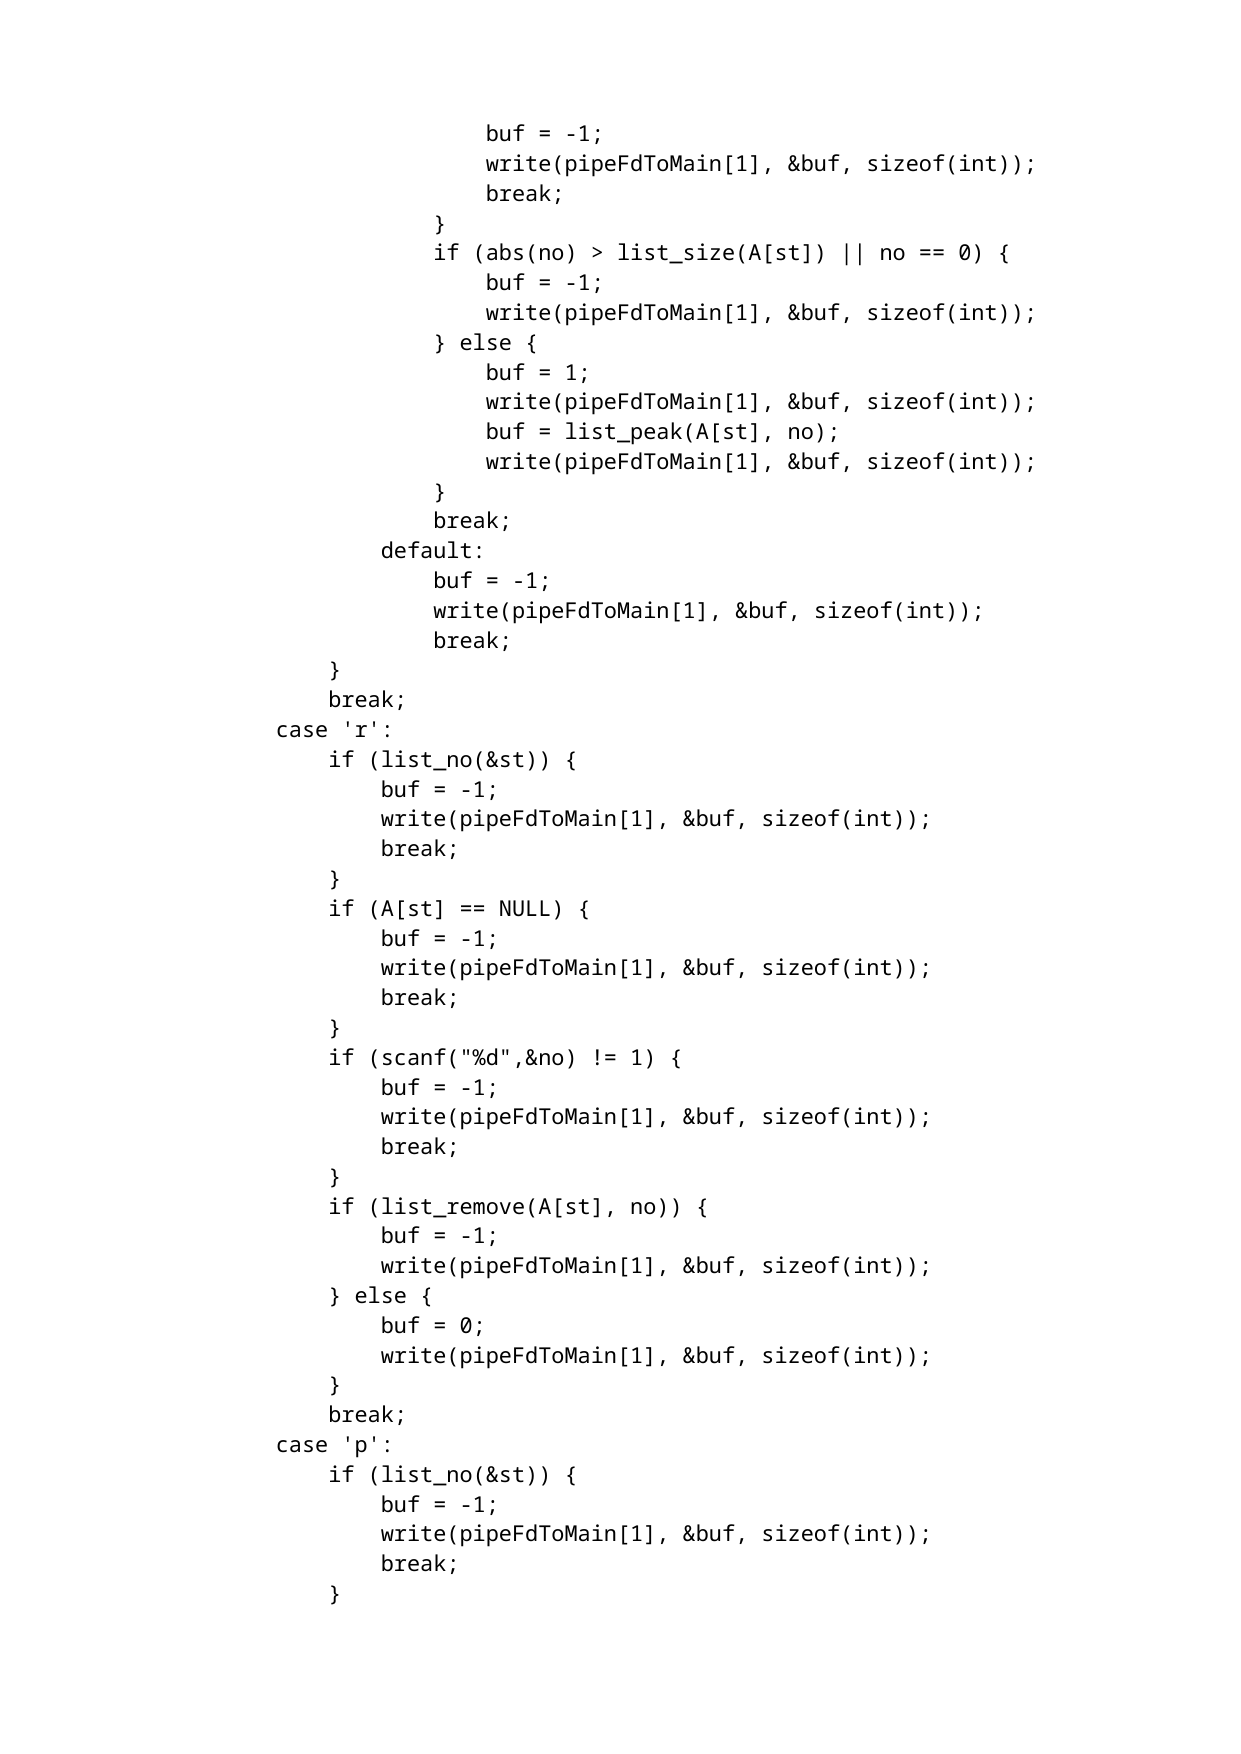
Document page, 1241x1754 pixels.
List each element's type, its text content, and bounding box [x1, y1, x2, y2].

text write(pipeFdToMain[1], &buf, sizeof(int)); [118, 952, 1122, 982]
text } else { [118, 327, 1122, 356]
text if (list_no(&st)) { [118, 744, 1122, 773]
text buf = -1; [118, 1220, 1122, 1250]
text write(pipeFdToMain[1], &buf, sizeof(int)); [118, 1250, 1122, 1280]
text buf = 0; [118, 1310, 1122, 1339]
text buf = -1; [118, 565, 1122, 595]
text break; [118, 624, 1122, 654]
text write(pipeFdToMain[1], &buf, sizeof(int)); [118, 386, 1122, 416]
text write(pipeFdToMain[1], &buf, sizeof(int)); [118, 148, 1122, 178]
text } [118, 863, 1122, 893]
text break; [118, 178, 1122, 207]
text if (A[st] == NULL) { [118, 893, 1122, 922]
text buf = list_peak(A[st], no); [118, 416, 1122, 446]
text } [118, 1012, 1122, 1042]
text if (list_remove(A[st], no)) { [118, 1191, 1122, 1220]
text write(pipeFdToMain[1], &buf, sizeof(int)); [118, 1101, 1122, 1131]
text break; [118, 505, 1122, 535]
text } [118, 654, 1122, 684]
text } else { [118, 1280, 1122, 1310]
text } [118, 1369, 1122, 1399]
text buf = -1; [118, 773, 1122, 803]
text default: [118, 535, 1122, 565]
text write(pipeFdToMain[1], &buf, sizeof(int)); [118, 1518, 1122, 1548]
text buf = -1; [118, 118, 1122, 148]
text } [118, 476, 1122, 505]
text buf = -1; [118, 1071, 1122, 1101]
text break; [118, 1131, 1122, 1161]
text buf = -1; [118, 267, 1122, 297]
text write(pipeFdToMain[1], &buf, sizeof(int)); [118, 595, 1122, 624]
text write(pipeFdToMain[1], &buf, sizeof(int)); [118, 1339, 1122, 1369]
text } [118, 1161, 1122, 1191]
text if (scanf("%d",&no) != 1) { [118, 1042, 1122, 1071]
text write(pipeFdToMain[1], &buf, sizeof(int)); [118, 446, 1122, 476]
text buf = -1; [118, 1488, 1122, 1518]
text break; [118, 1548, 1122, 1578]
text if (list_no(&st)) { [118, 1459, 1122, 1488]
text case 'p': [118, 1429, 1122, 1459]
text buf = 1; [118, 356, 1122, 386]
text write(pipeFdToMain[1], &buf, sizeof(int)); [118, 297, 1122, 327]
text case 'r': [118, 714, 1122, 744]
text } [118, 207, 1122, 237]
text } [118, 1578, 1122, 1608]
text if (abs(no) > list_size(A[st]) || no == 0) { [118, 237, 1122, 267]
text break; [118, 1399, 1122, 1429]
text write(pipeFdToMain[1], &buf, sizeof(int)); [118, 803, 1122, 833]
text break; [118, 684, 1122, 714]
text buf = -1; [118, 922, 1122, 952]
text break; [118, 833, 1122, 863]
text break; [118, 982, 1122, 1012]
